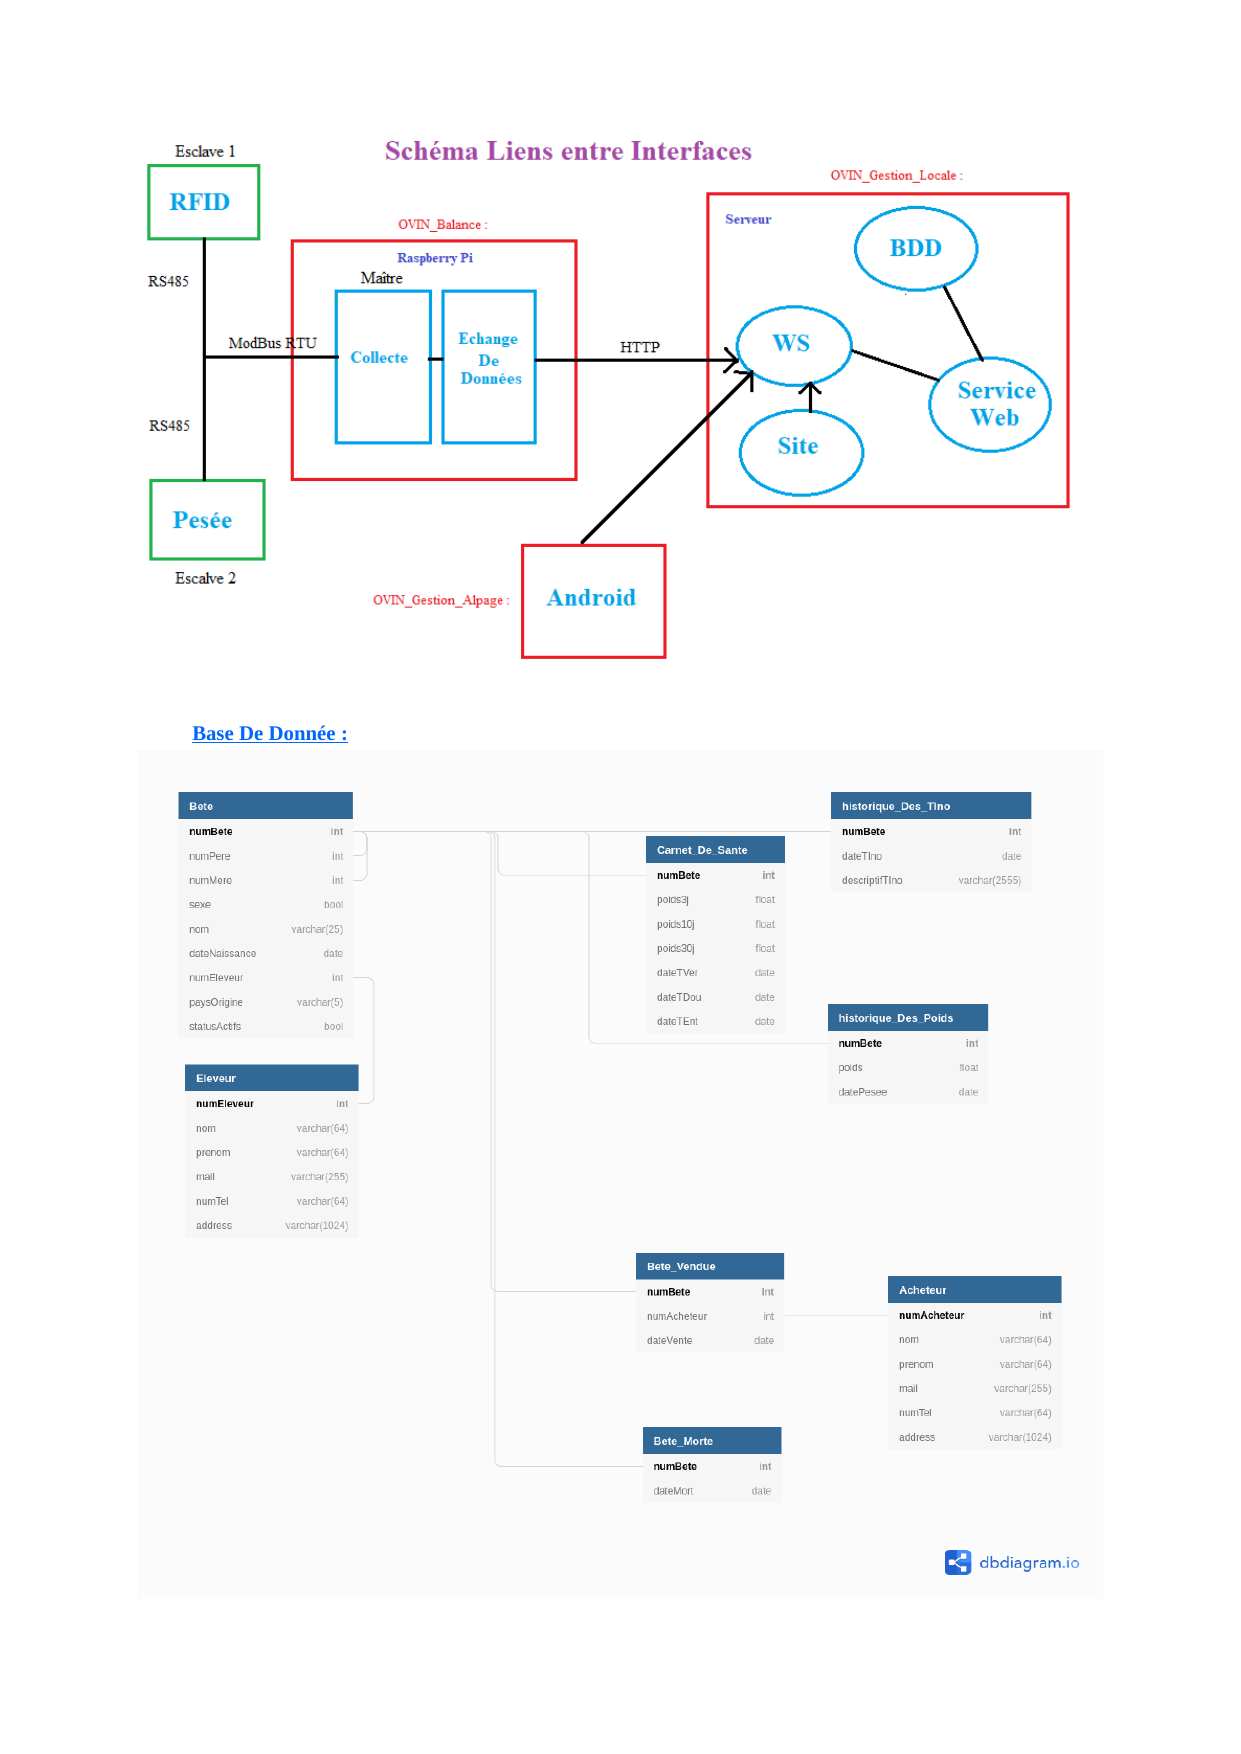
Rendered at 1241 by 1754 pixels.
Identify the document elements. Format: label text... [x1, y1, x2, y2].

text Base De Donnée : [118, 717, 1122, 746]
picture [118, 118, 1123, 683]
picture [137, 750, 1104, 1599]
